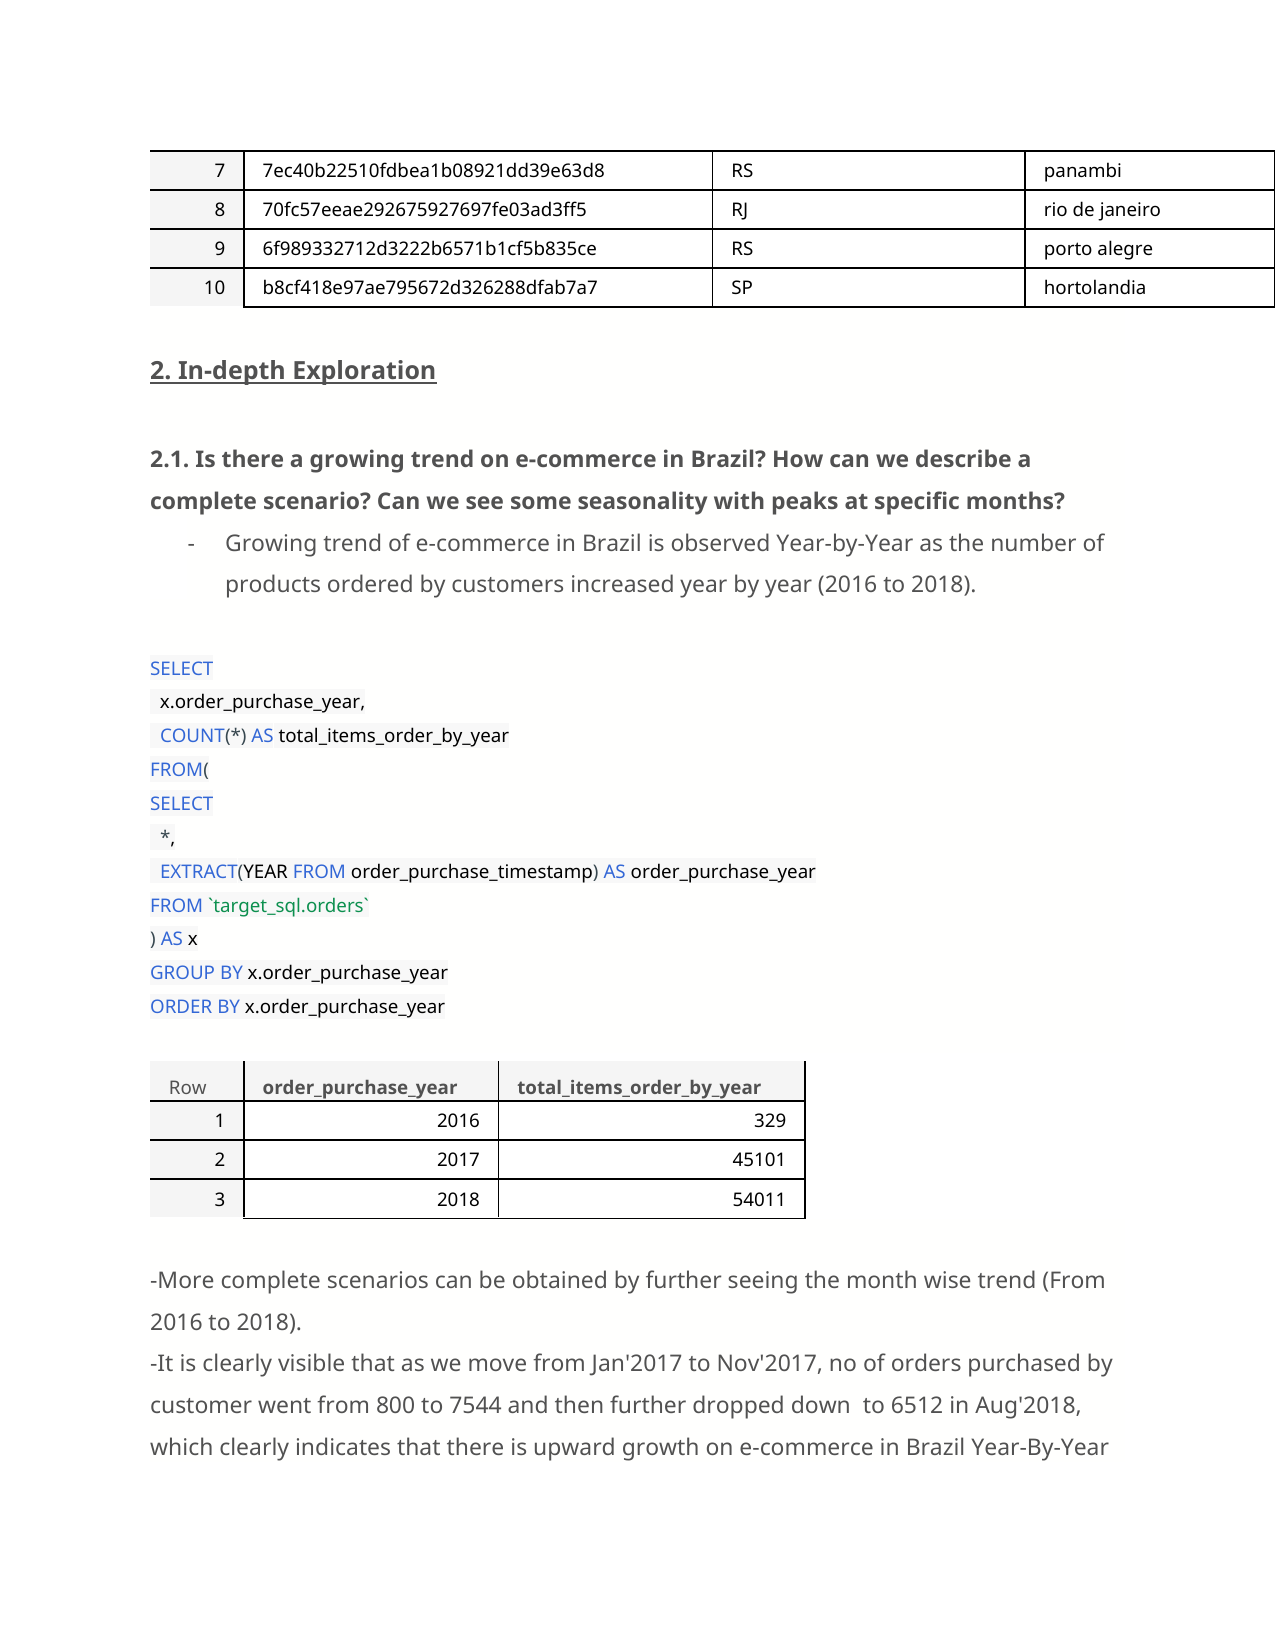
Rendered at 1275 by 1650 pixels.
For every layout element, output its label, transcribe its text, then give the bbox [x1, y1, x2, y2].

table_cell 8 [150, 191, 243, 228]
text FROM( [150, 756, 1125, 782]
text *, [150, 824, 1125, 850]
text 2. In-depth Exploration [150, 353, 1125, 387]
table_cell 3 [150, 1180, 243, 1217]
table_cell rio de janeiro [1026, 191, 1274, 228]
text -It is clearly visible that as we move from Jan'2017 to Nov'2017, no of orders purchased by customer went from 800 to 7544 and then further dropped down to 6512 in Aug'2018, which clearly indicates that there is upward growth on e-commerce in Brazil Year-By-Year [150, 1347, 1125, 1462]
table_cell SP [713, 269, 1024, 306]
text FROM `target_sql.orders` [150, 892, 1125, 917]
table_cell 7ec40b22510fdbea1b08921dd39e63d8 [245, 152, 712, 189]
table_cell 2017 [245, 1141, 498, 1178]
table_cell RJ [713, 191, 1024, 228]
text -More complete scenarios can be obtained by further seeing the month wise trend (From 2016 to 2018). [150, 1264, 1125, 1337]
text GROUP BY x.order_purchase_year [150, 959, 1125, 985]
table_cell 45101 [499, 1141, 804, 1178]
table_cell hortolandia [1026, 269, 1274, 306]
table_cell 9 [150, 230, 243, 267]
table_cell porto alegre [1026, 230, 1274, 267]
text COUNT(*) AS total_items_order_by_year [150, 723, 1125, 748]
text SELECT [150, 790, 1125, 816]
text EXTRACT(YEAR FROM order_purchase_timestamp) AS order_purchase_year [150, 858, 1125, 883]
table_cell 7 [150, 152, 243, 189]
text x.order_purchase_year, [150, 689, 1125, 714]
list Growing trend of e-commerce in Brazil is observed Year-by-Year as the number of products ordered by customers increased year by year (2016 to 2018). [187, 527, 1125, 599]
text ) AS x [150, 926, 1125, 951]
text ORDER BY x.order_purchase_year [150, 993, 1125, 1019]
table_cell RS [713, 230, 1024, 267]
table_cell 2018 [245, 1180, 498, 1217]
table_cell 1 [150, 1102, 243, 1139]
table_header total_items_order_by_year [499, 1061, 804, 1100]
text SELECT [150, 655, 1125, 680]
table_cell 6f989332712d3222b6571b1cf5b835ce [245, 230, 712, 267]
table_cell b8cf418e97ae795672d326288dfab7a7 [245, 269, 712, 306]
table_cell 10 [150, 269, 243, 306]
table_cell RS [713, 152, 1024, 189]
table_cell panambi [1026, 152, 1274, 189]
table_cell 329 [499, 1102, 804, 1139]
text 2.1. Is there a growing trend on e-commerce in Brazil? How can we describe a complete scenario? Can we see some seasonality with peaks at specific months? [150, 443, 1125, 516]
table_cell 2 [150, 1141, 243, 1178]
table_cell 54011 [499, 1180, 804, 1217]
table_cell 70fc57eeae292675927697fe03ad3ff5 [245, 191, 712, 228]
table_header Row [150, 1061, 243, 1100]
table_header order_purchase_year [245, 1061, 498, 1100]
table_cell 2016 [245, 1102, 498, 1139]
